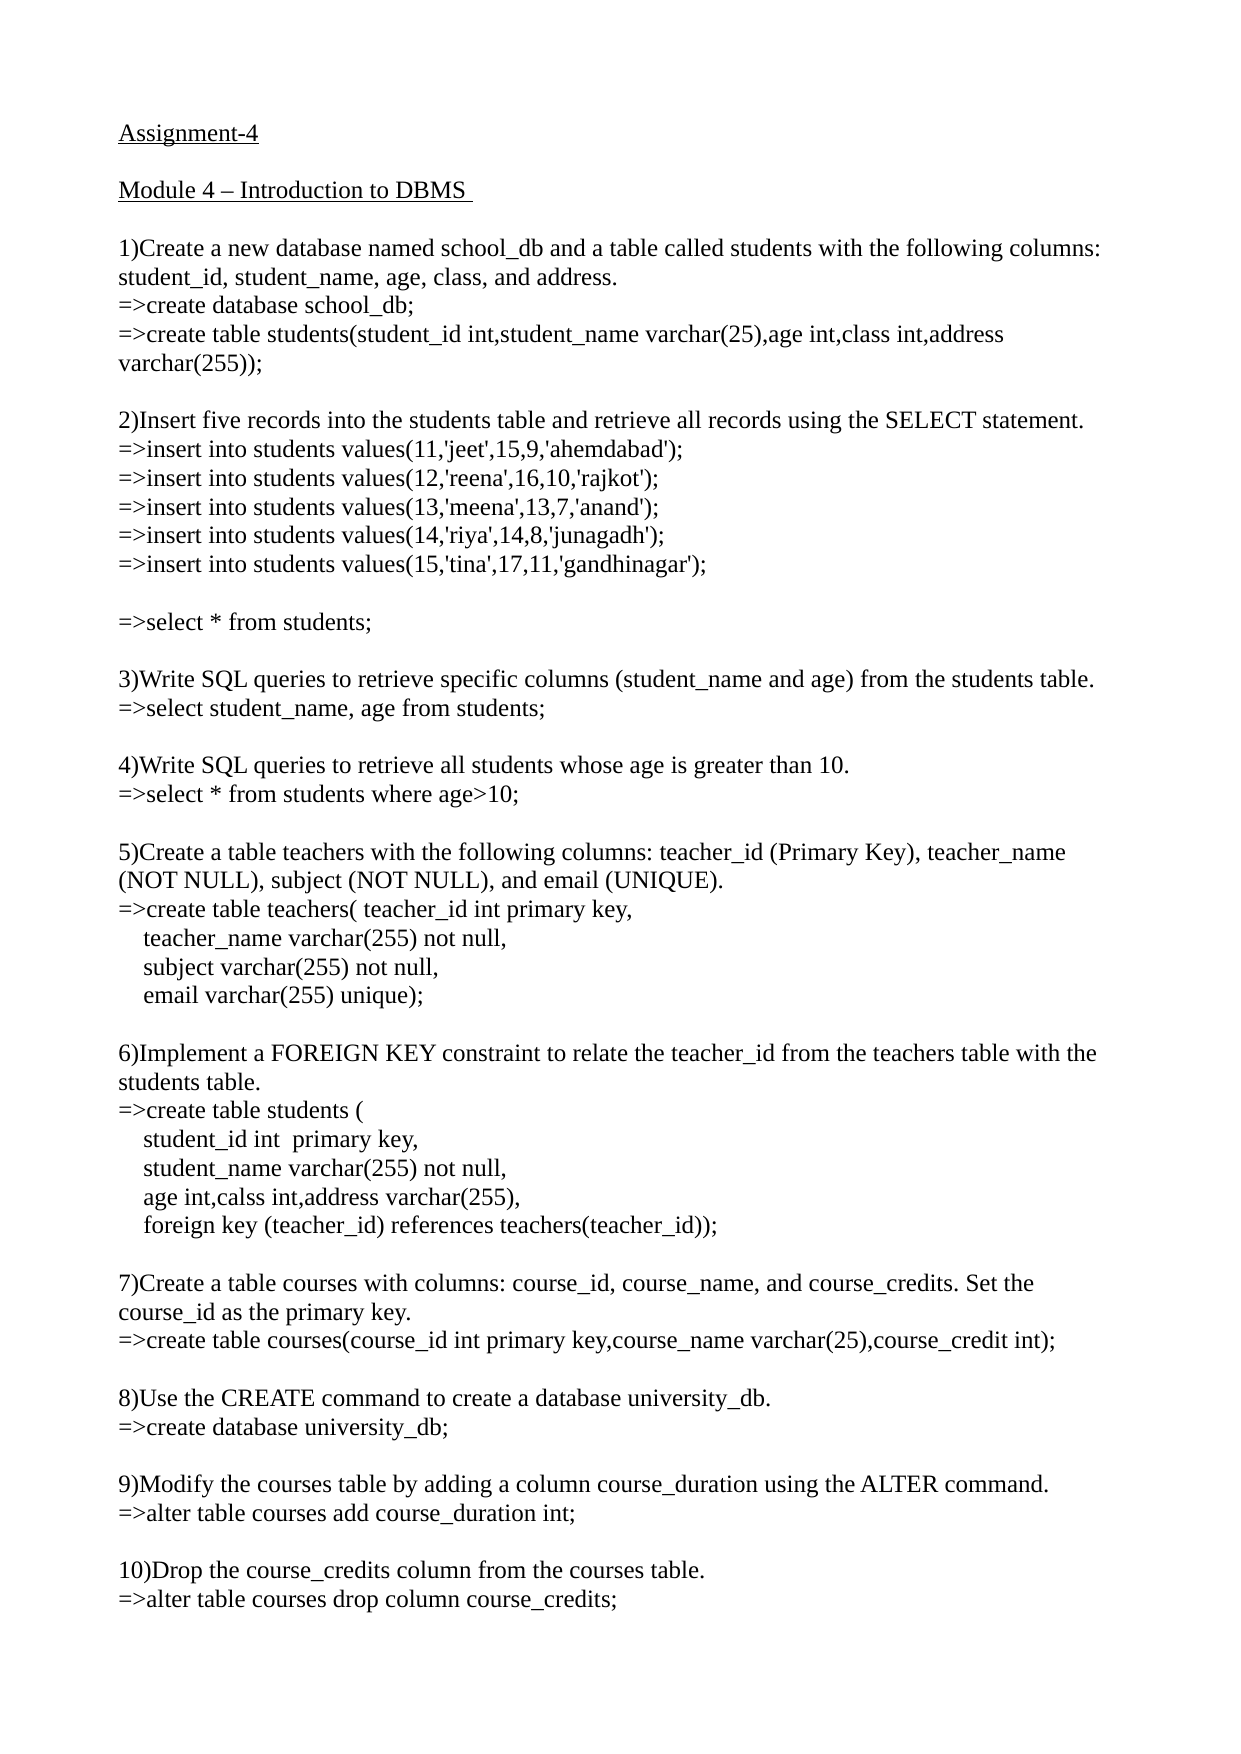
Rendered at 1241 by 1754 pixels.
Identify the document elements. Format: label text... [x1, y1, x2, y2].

text =>alter table courses add course_duration int; [118, 1498, 1122, 1527]
text Assignment-4 [118, 118, 1122, 147]
text =>select * from students where age>10; [118, 779, 1122, 808]
text 1)Create a new database named school_db and a table called students with the following columns: student_id, student_name, age, class, and address. [118, 233, 1122, 291]
text 4)Write SQL queries to retrieve all students whose age is greater than 10. [118, 751, 1122, 779]
text 8)Use the CREATE command to create a database university_db. [118, 1383, 1122, 1412]
text 9)Modify the courses table by adding a column course_duration using the ALTER command. [118, 1469, 1122, 1498]
text =>select * from students; [118, 607, 1122, 636]
text =>create table courses(course_id int primary key,course_name varchar(25),course_credit int); [118, 1326, 1122, 1354]
text 2)Insert five records into the students table and retrieve all records using the SELECT statement. [118, 406, 1122, 434]
text foreign key (teacher_id) references teachers(teacher_id)); [118, 1211, 1122, 1239]
text age int,calss int,address varchar(255), [118, 1182, 1122, 1211]
text =>insert into students values(13,'meena',13,7,'anand'); [118, 492, 1122, 521]
text subject varchar(255) not null, [118, 952, 1122, 981]
text =>insert into students values(12,'reena',16,10,'rajkot'); [118, 463, 1122, 492]
text =>insert into students values(15,'tina',17,11,'gandhinagar'); [118, 549, 1122, 578]
text =>create table students ( [118, 1096, 1122, 1124]
text student_name varchar(255) not null, [118, 1153, 1122, 1182]
text 7)Create a table courses with columns: course_id, course_name, and course_credits. Set the course_id as the primary key. [118, 1268, 1122, 1326]
text =>create table students(student_id int,student_name varchar(25),age int,class int,address varchar(255)); [118, 319, 1122, 377]
text student_id int primary key, [118, 1124, 1122, 1153]
text =>create table teachers( teacher_id int primary key, [118, 894, 1122, 923]
text 5)Create a table teachers with the following columns: teacher_id (Primary Key), teacher_name (NOT NULL), subject (NOT NULL), and email (UNIQUE). [118, 837, 1122, 894]
text =>create database university_db; [118, 1412, 1122, 1441]
text email varchar(255) unique); [118, 981, 1122, 1009]
text =>alter table courses drop column course_credits; [118, 1584, 1122, 1613]
text teacher_name varchar(255) not null, [118, 923, 1122, 952]
text =>insert into students values(14,'riya',14,8,'junagadh'); [118, 521, 1122, 549]
text 3)Write SQL queries to retrieve specific columns (student_name and age) from the students table. [118, 664, 1122, 693]
text 6)Implement a FOREIGN KEY constraint to relate the teacher_id from the teachers table with the students table. [118, 1038, 1122, 1096]
text 10)Drop the course_credits column from the courses table. [118, 1556, 1122, 1584]
text =>insert into students values(11,'jeet',15,9,'ahemdabad'); [118, 434, 1122, 463]
text =>select student_name, age from students; [118, 693, 1122, 722]
text =>create database school_db; [118, 291, 1122, 319]
text Module 4 – Introduction to DBMS [118, 176, 1122, 204]
